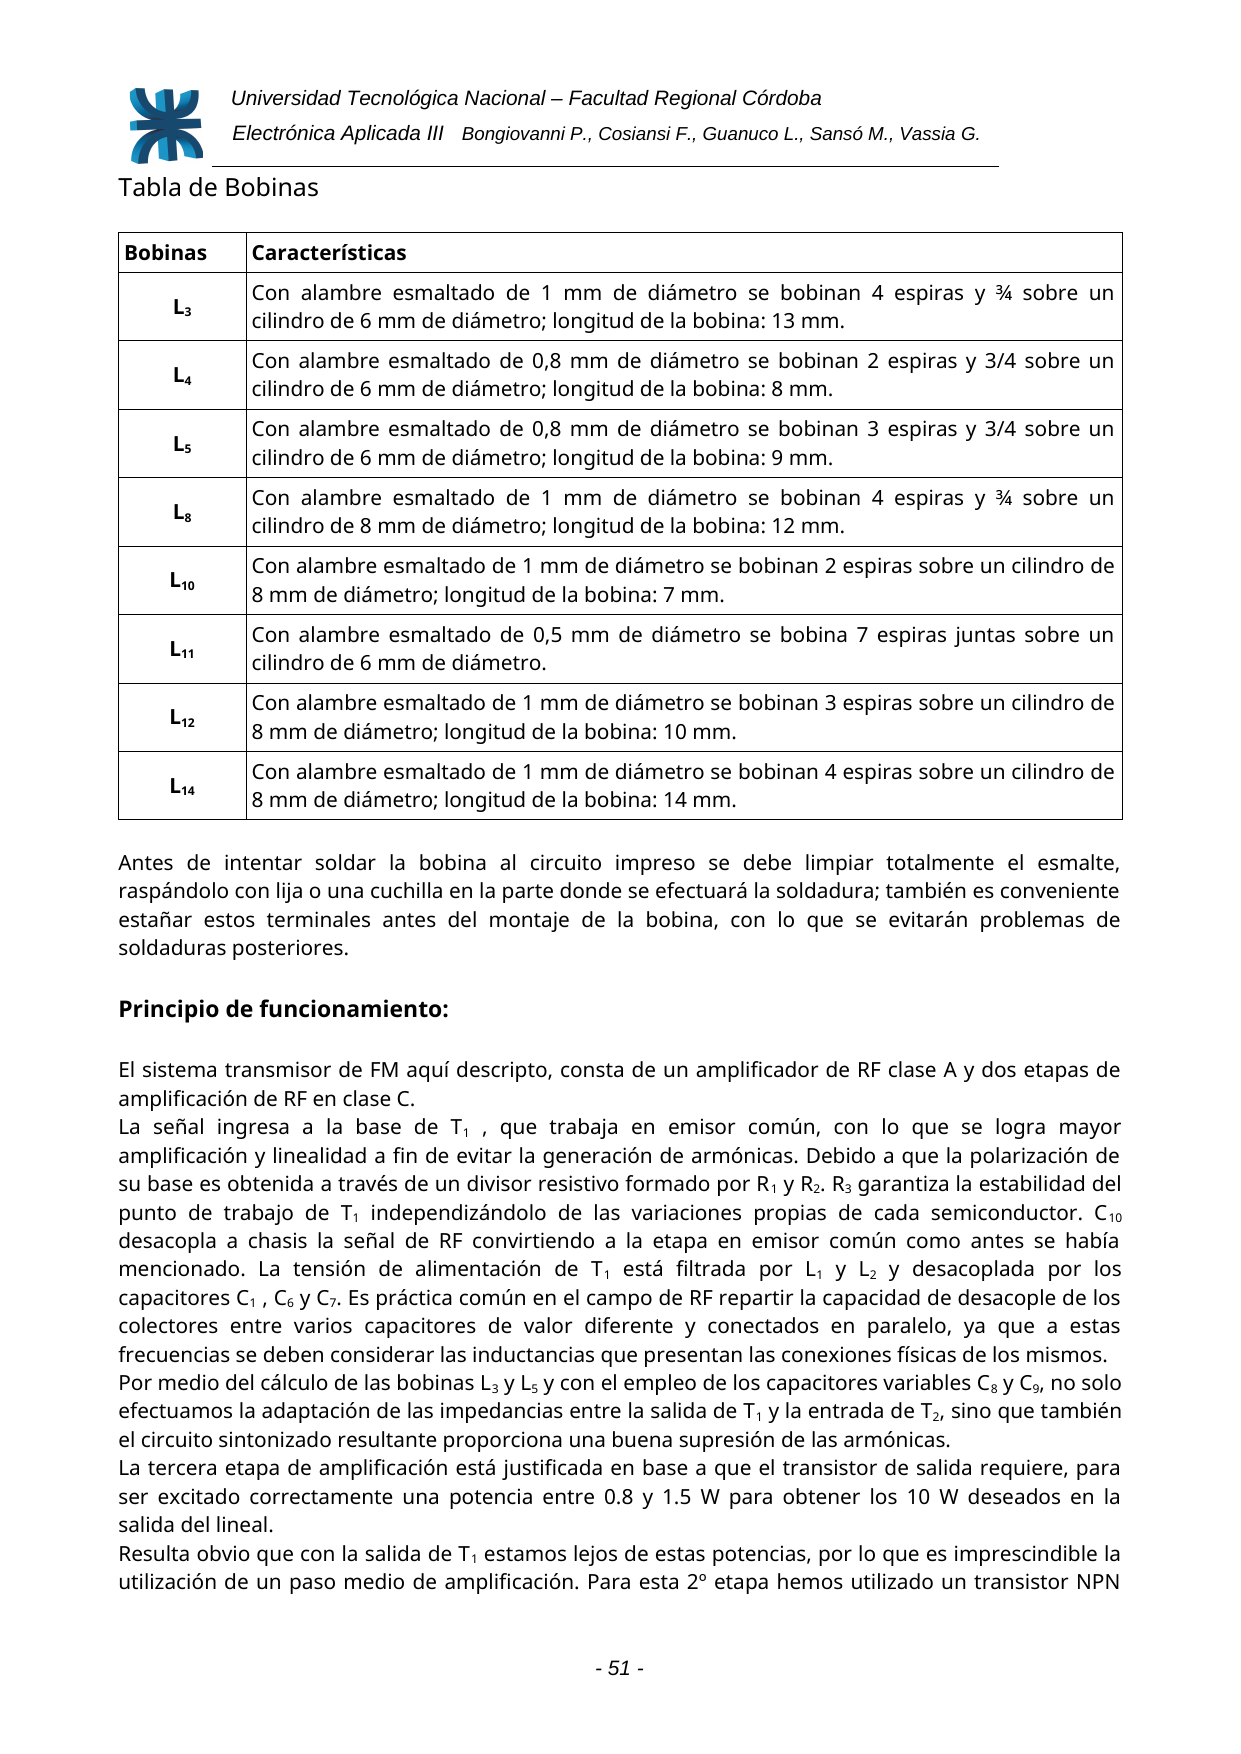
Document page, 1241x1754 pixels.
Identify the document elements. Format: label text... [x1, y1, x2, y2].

table_cell Con alambre esmaltado de 1 mm de diámetro se bobinan 4 espiras y ¾ sobre un cilindro de 6 mm de diámetro; longitud de la bobina: 13 mm. [247, 273, 1122, 340]
table_cell Con alambre esmaltado de 0,8 mm de diámetro se bobinan 3 espiras y 3/4 sobre un cilindro de 6 mm de diámetro; longitud de la bobina: 9 mm. [247, 410, 1122, 477]
table_cell L8 [119, 478, 246, 546]
table_cell L10 [119, 547, 246, 614]
table_cell L14 [119, 752, 246, 819]
table_cell Con alambre esmaltado de 1 mm de diámetro se bobinan 4 espiras y ¾ sobre un cilindro de 8 mm de diámetro; longitud de la bobina: 12 mm. [247, 478, 1122, 546]
table_cell Con alambre esmaltado de 0,5 mm de diámetro se bobina 7 espiras juntas sobre un cilindro de 6 mm de diámetro. [247, 615, 1122, 682]
table_header Características [247, 233, 1122, 272]
text Por medio del cálculo de las bobinas L3 y L5 y con el empleo de los capacitores variables C8 y C9, no solo efectuamos la adaptación de las impedancias entre la salida de T1 y la entrada de T2, sino que también el circuito sintonizado resultante proporciona una buena supresión de las armónicas. [118, 1368, 1122, 1453]
text Resulta obvio que con la salida de T1 estamos lejos de estas potencias, por lo que es imprescindible la utilización de un paso medio de amplificación. Para esta 2º etapa hemos utilizado un transistor NPN [118, 1539, 1122, 1596]
table_cell L12 [119, 684, 246, 751]
text La tercera etapa de amplificación está justificada en base a que el transistor de salida requiere, para ser excitado correctamente una potencia entre 0.8 y 1.5 W para obtener los 10 W deseados en la salida del lineal. [118, 1453, 1122, 1539]
table_cell L5 [119, 410, 246, 477]
table_cell Con alambre esmaltado de 1 mm de diámetro se bobinan 4 espiras sobre un cilindro de 8 mm de diámetro; longitud de la bobina: 14 mm. [247, 752, 1122, 819]
table_header Bobinas [119, 233, 246, 272]
text Principio de funcionamiento: [118, 993, 1122, 1024]
table_cell L3 [119, 273, 246, 340]
picture [129, 88, 203, 164]
text El sistema transmisor de FM aquí descripto, consta de un amplificador de RF clase A y dos etapas de amplificación de RF en clase C. [118, 1055, 1122, 1112]
table_cell L4 [119, 341, 246, 409]
text Antes de intentar soldar la bobina al circuito impreso se debe limpiar totalmente el esmalte, raspándolo con lija o una cuchilla en la parte donde se efectuará la soldadura; también es conveniente estañar estos terminales antes del montaje de la bobina, con lo que se evitarán problemas de soldaduras posteriores. [118, 848, 1122, 962]
list Tabla de Bobinas [118, 169, 1122, 203]
table_cell Con alambre esmaltado de 1 mm de diámetro se bobinan 2 espiras sobre un cilindro de 8 mm de diámetro; longitud de la bobina: 7 mm. [247, 547, 1122, 614]
text La señal ingresa a la base de T1 , que trabaja en emisor común, con lo que se logra mayor amplificación y linealidad a fin de evitar la generación de armónicas. Debido a que la polarización de su base es obtenida a través de un divisor resistivo formado por R1 y R2. R3 garantiza la estabilidad del punto de trabajo de T1 independizándolo de las variaciones propias de cada semiconductor. C10 desacopla a chasis la señal de RF convirtiendo a la etapa en emisor común como antes se había mencionado. La tensión de alimentación de T1 está filtrada por L1 y L2 y desacoplada por los capacitores C1 , C6 y C7. Es práctica común en el campo de RF repartir la capacidad de desacople de los colectores entre varios capacitores de valor diferente y conectados en paralelo, ya que a estas frecuencias se deben considerar las inductancias que presentan las conexiones físicas de los mismos. [118, 1112, 1122, 1368]
table_cell Con alambre esmaltado de 1 mm de diámetro se bobinan 3 espiras sobre un cilindro de 8 mm de diámetro; longitud de la bobina: 10 mm. [247, 684, 1122, 751]
table_cell L11 [119, 615, 246, 682]
table_cell Con alambre esmaltado de 0,8 mm de diámetro se bobinan 2 espiras y 3/4 sobre un cilindro de 6 mm de diámetro; longitud de la bobina: 8 mm. [247, 341, 1122, 409]
